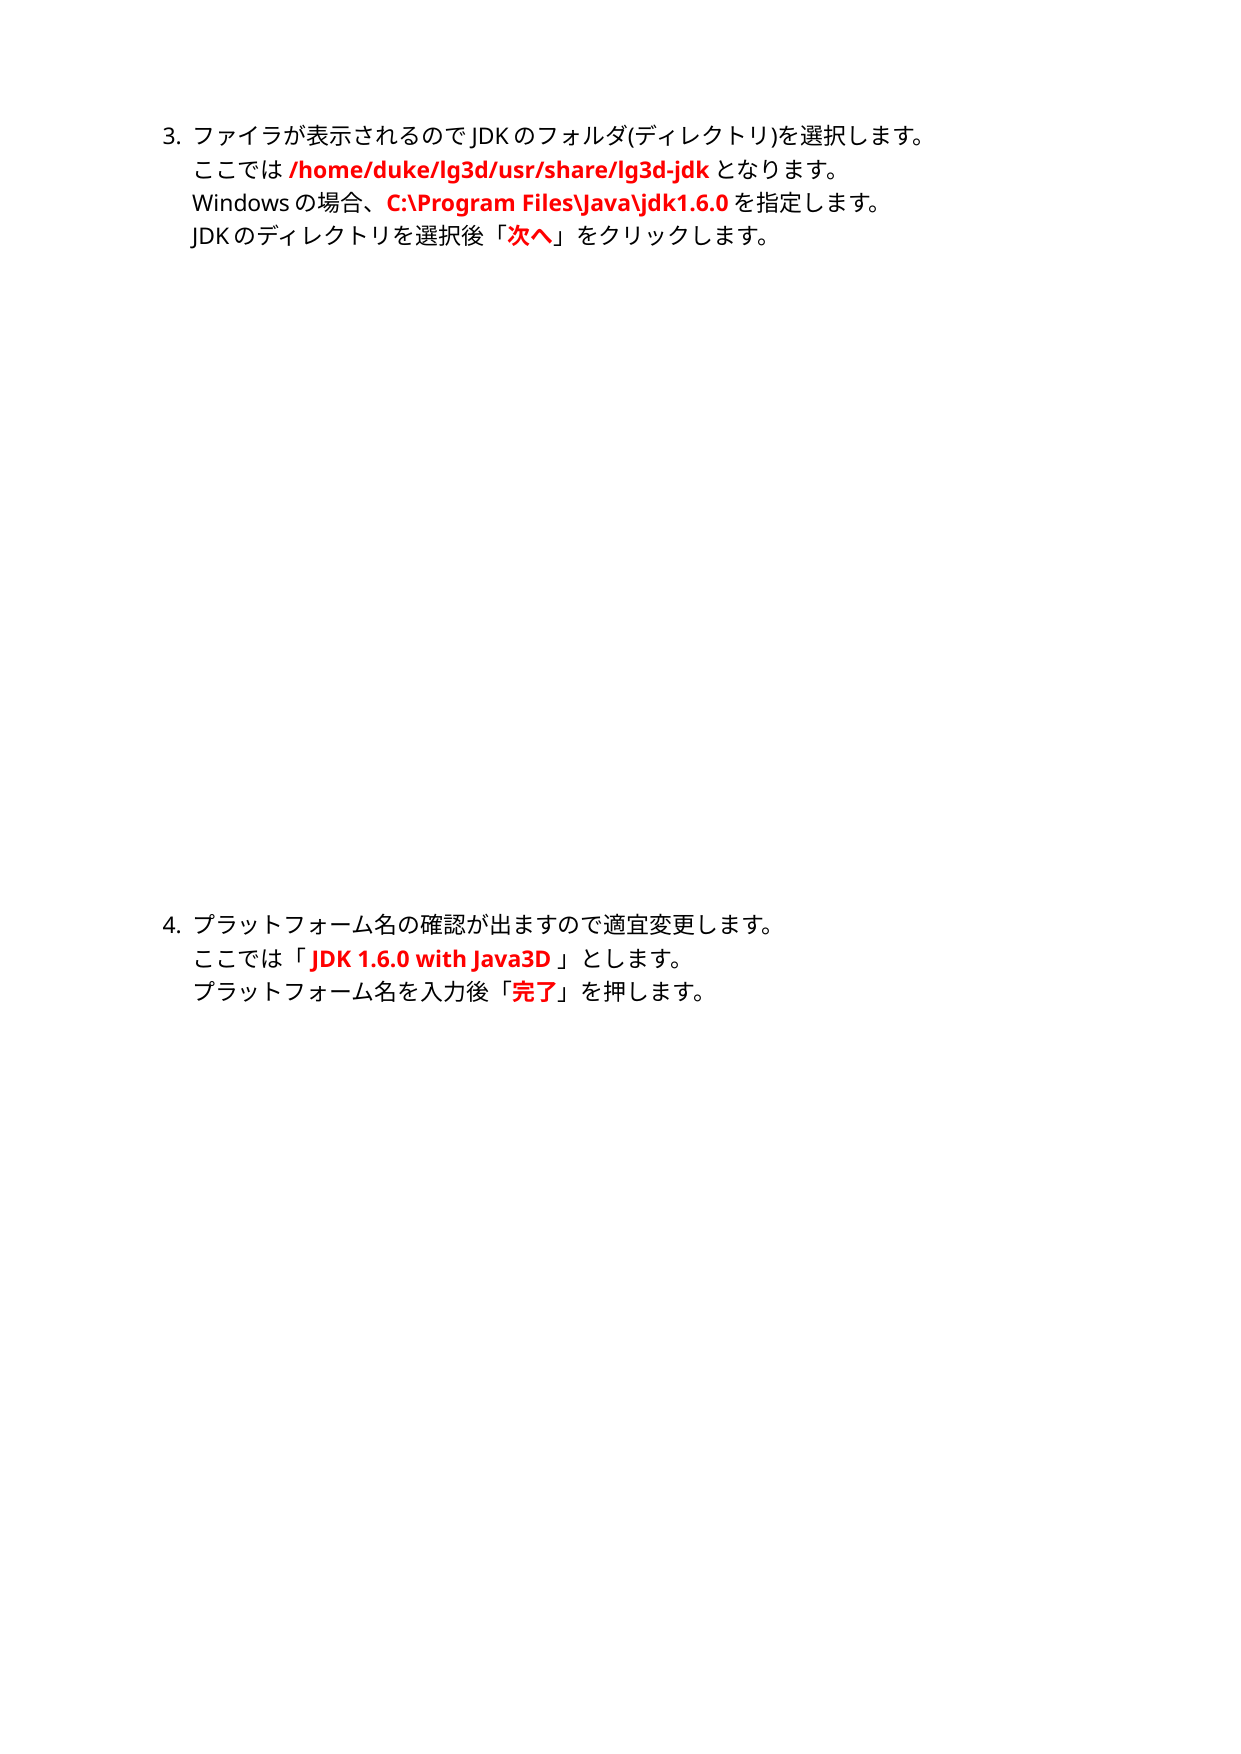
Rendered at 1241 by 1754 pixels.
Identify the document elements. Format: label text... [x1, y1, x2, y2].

list ファイラが表示されるのでJDKのフォルダ(ディレクトリ)を選択します。 ここでは /home/duke/lg3d/usr/share/lg3d-jdkとなります。 Windowsの場合、C:\Program Files\Java\jdk1.6.0を指定します。 JDKのディレクトリを選択後「次へ」をクリックします。 [162, 118, 1122, 895]
list プラットフォーム名の確認が出ますので適宜変更します。 ここでは「 JDK 1.6.0 with Java3D 」とします。 プラットフォーム名を入力後「完了」を押します。 [162, 907, 1122, 1619]
